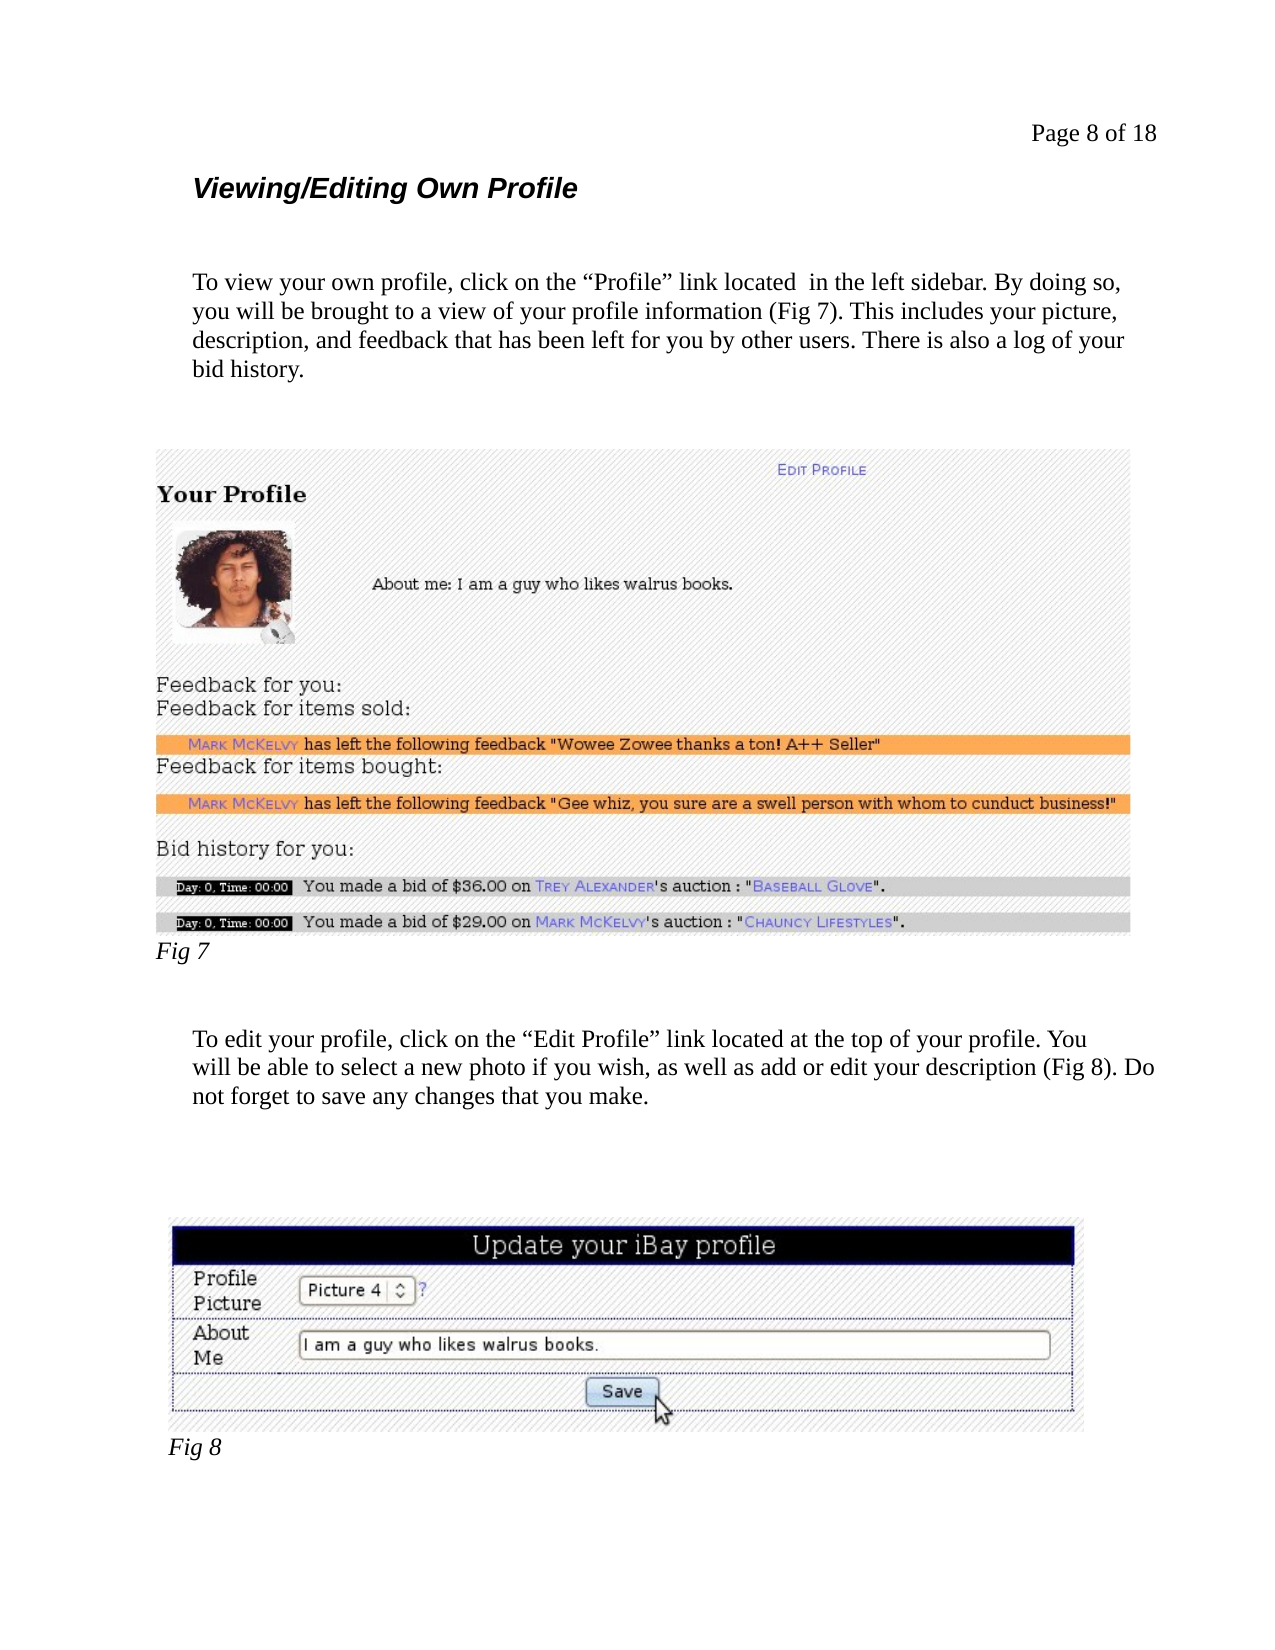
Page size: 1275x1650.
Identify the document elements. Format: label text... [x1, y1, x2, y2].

text Fig 8 [168, 1432, 1084, 1461]
text Fig 7 [156, 936, 1130, 964]
picture [155, 449, 1131, 936]
text To view your own profile, click on the “Profile” link located in the left sidebar. By doing so, you will be brought to a view of your profile information (Fig 7). This includes your picture, description, and feedback that has been left for you by other users. There is also a log of your bid history. [118, 263, 1157, 383]
text To edit your profile, click on the “Edit Profile” link located at the top of your profile. You will be able to select a new photo if you wish, as well as add or edit your description (Fig 8). Do not forget to save any changes that you make. [118, 1024, 1157, 1110]
subtitle Viewing/Editing Own Profile [118, 171, 1157, 204]
picture [168, 1217, 1084, 1432]
